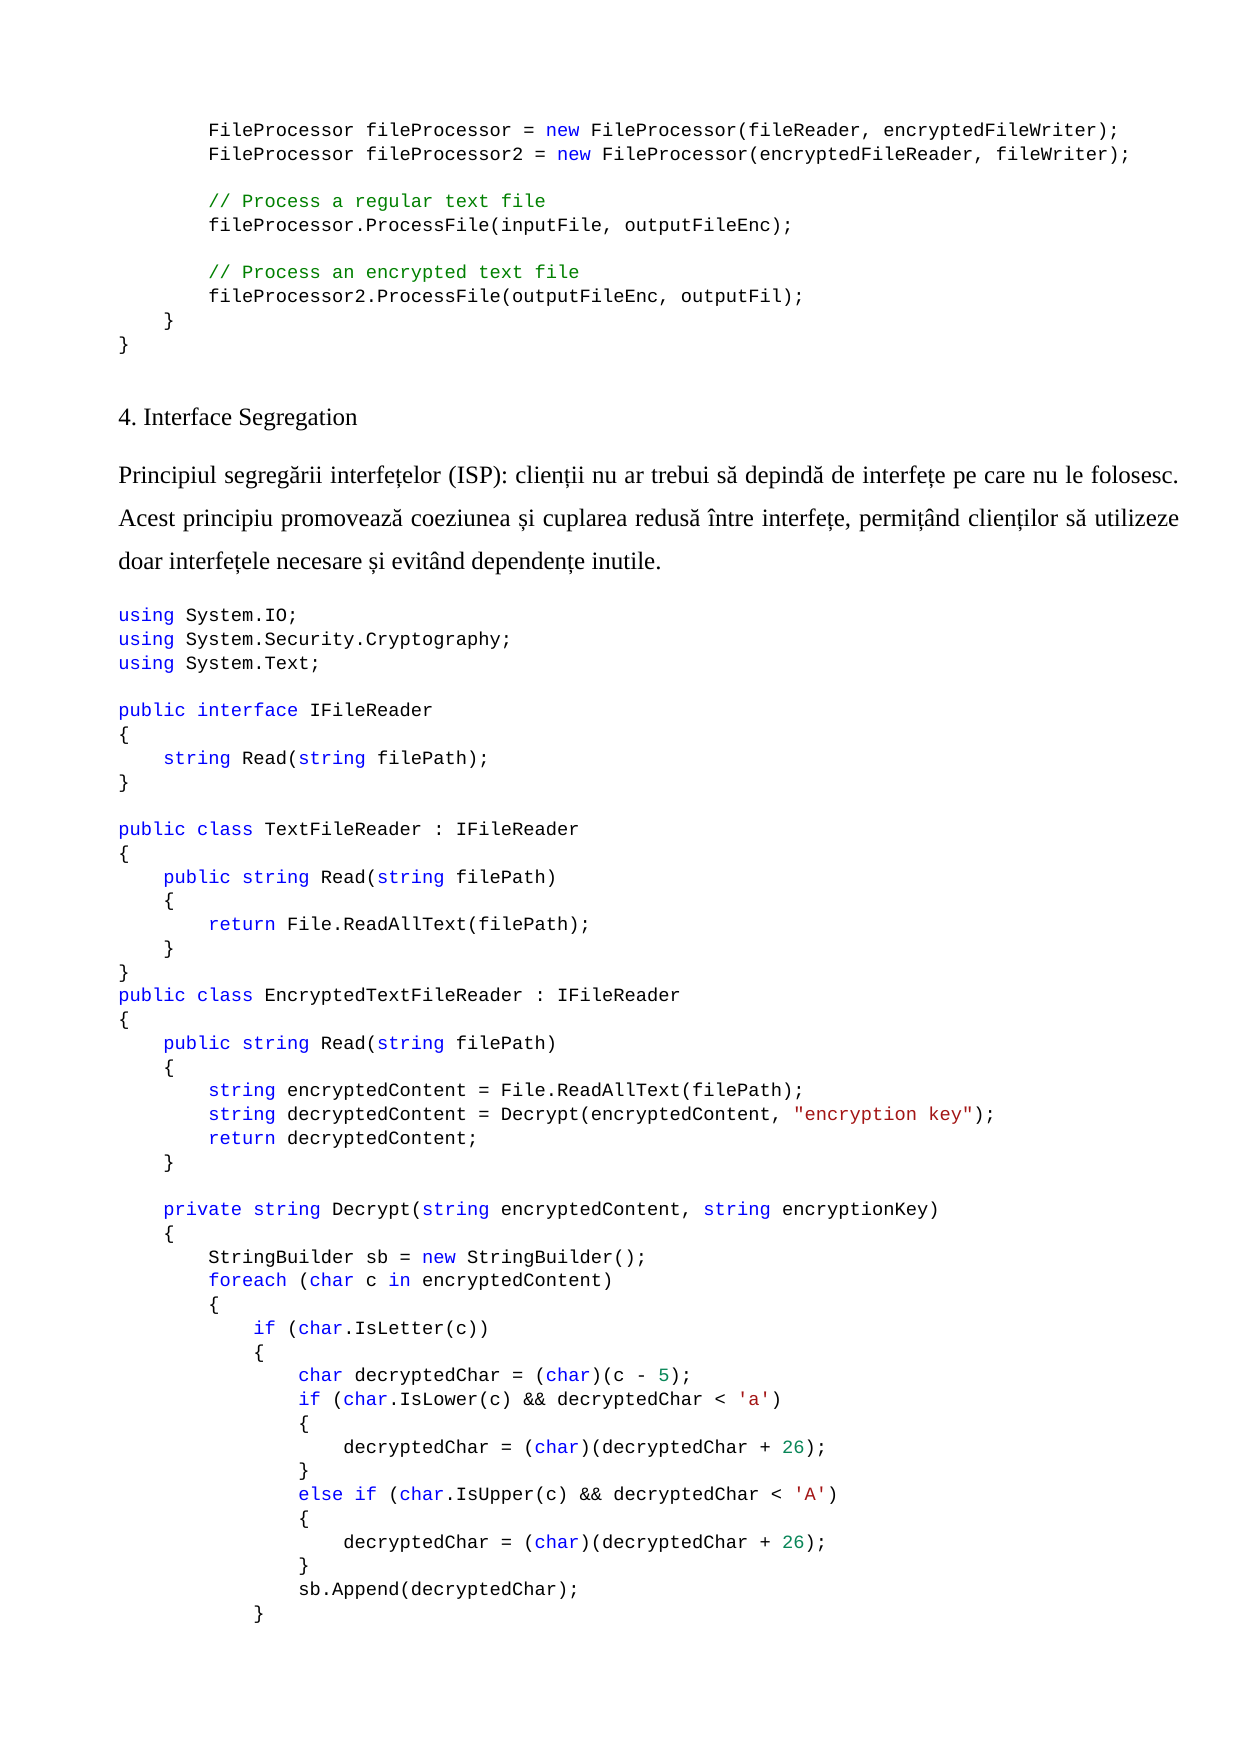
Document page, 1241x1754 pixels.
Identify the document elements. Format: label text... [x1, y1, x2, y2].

text public class TextFileReader : IFileReader [118, 817, 1181, 841]
text using System.Text; [118, 651, 1181, 675]
text decryptedChar = (char)(decryptedChar + 26); [118, 1435, 1181, 1459]
text public string Read(string filePath) [118, 865, 1181, 889]
text } [118, 1554, 1181, 1577]
text public string Read(string filePath) [118, 1031, 1181, 1055]
text fileProcessor2.ProcessFile(outputFileEnc, outputFil); [118, 284, 1181, 308]
text decryptedChar = (char)(decryptedChar + 26); [118, 1530, 1181, 1554]
text public interface IFileReader [118, 699, 1181, 722]
text using System.IO; [118, 604, 1181, 627]
text { [118, 1411, 1181, 1435]
text private string Decrypt(string encryptedContent, string encryptionKey) [118, 1197, 1181, 1221]
text using System.Security.Cryptography; [118, 627, 1181, 651]
text string decryptedContent = Decrypt(encryptedContent, "encryption key"); [118, 1102, 1181, 1126]
text // Process an encrypted text file [118, 261, 1181, 284]
text FileProcessor fileProcessor2 = new FileProcessor(encryptedFileReader, fileWriter); [118, 142, 1181, 166]
text } [118, 308, 1181, 332]
text FileProcessor fileProcessor = new FileProcessor(fileReader, encryptedFileWriter); [118, 118, 1181, 142]
text if (char.IsLower(c) && decryptedChar < 'a') [118, 1387, 1181, 1411]
text } [118, 1150, 1181, 1174]
text string encryptedContent = File.ReadAllText(filePath); [118, 1079, 1181, 1102]
text return File.ReadAllText(filePath); [118, 912, 1181, 936]
text } [118, 1601, 1181, 1625]
text { [118, 841, 1181, 865]
text { [118, 1506, 1181, 1530]
text public class EncryptedTextFileReader : IFileReader [118, 984, 1181, 1007]
text { [118, 1055, 1181, 1079]
text // Process a regular text file [118, 189, 1181, 213]
text { [118, 722, 1181, 746]
text 4. Interface Segregation [118, 402, 1181, 431]
text sb.Append(decryptedChar); [118, 1577, 1181, 1601]
text { [118, 1221, 1181, 1245]
text string Read(string filePath); [118, 746, 1181, 770]
text { [118, 889, 1181, 912]
text } [118, 936, 1181, 960]
text } [118, 770, 1181, 794]
text StringBuilder sb = new StringBuilder(); [118, 1245, 1181, 1269]
text { [118, 1007, 1181, 1031]
text } [118, 1459, 1181, 1482]
text Principiul segregării interfețelor (ISP): clienții nu ar trebui să depindă de interfețe pe care nu le folosesc. Acest principiu promovează coeziunea și cuplarea redusă între interfețe, permițând clienților să utilizeze doar interfețele necesare și evitând dependențe inutile. [118, 460, 1181, 575]
text if (char.IsLetter(c)) [118, 1316, 1181, 1340]
text char decryptedChar = (char)(c - 5); [118, 1364, 1181, 1387]
text return decryptedContent; [118, 1126, 1181, 1150]
text { [118, 1292, 1181, 1316]
text foreach (char c in encryptedContent) [118, 1269, 1181, 1292]
text } [118, 332, 1181, 356]
text } [118, 960, 1181, 984]
text else if (char.IsUpper(c) && decryptedChar < 'A') [118, 1482, 1181, 1506]
text fileProcessor.ProcessFile(inputFile, outputFileEnc); [118, 213, 1181, 237]
text { [118, 1340, 1181, 1364]
